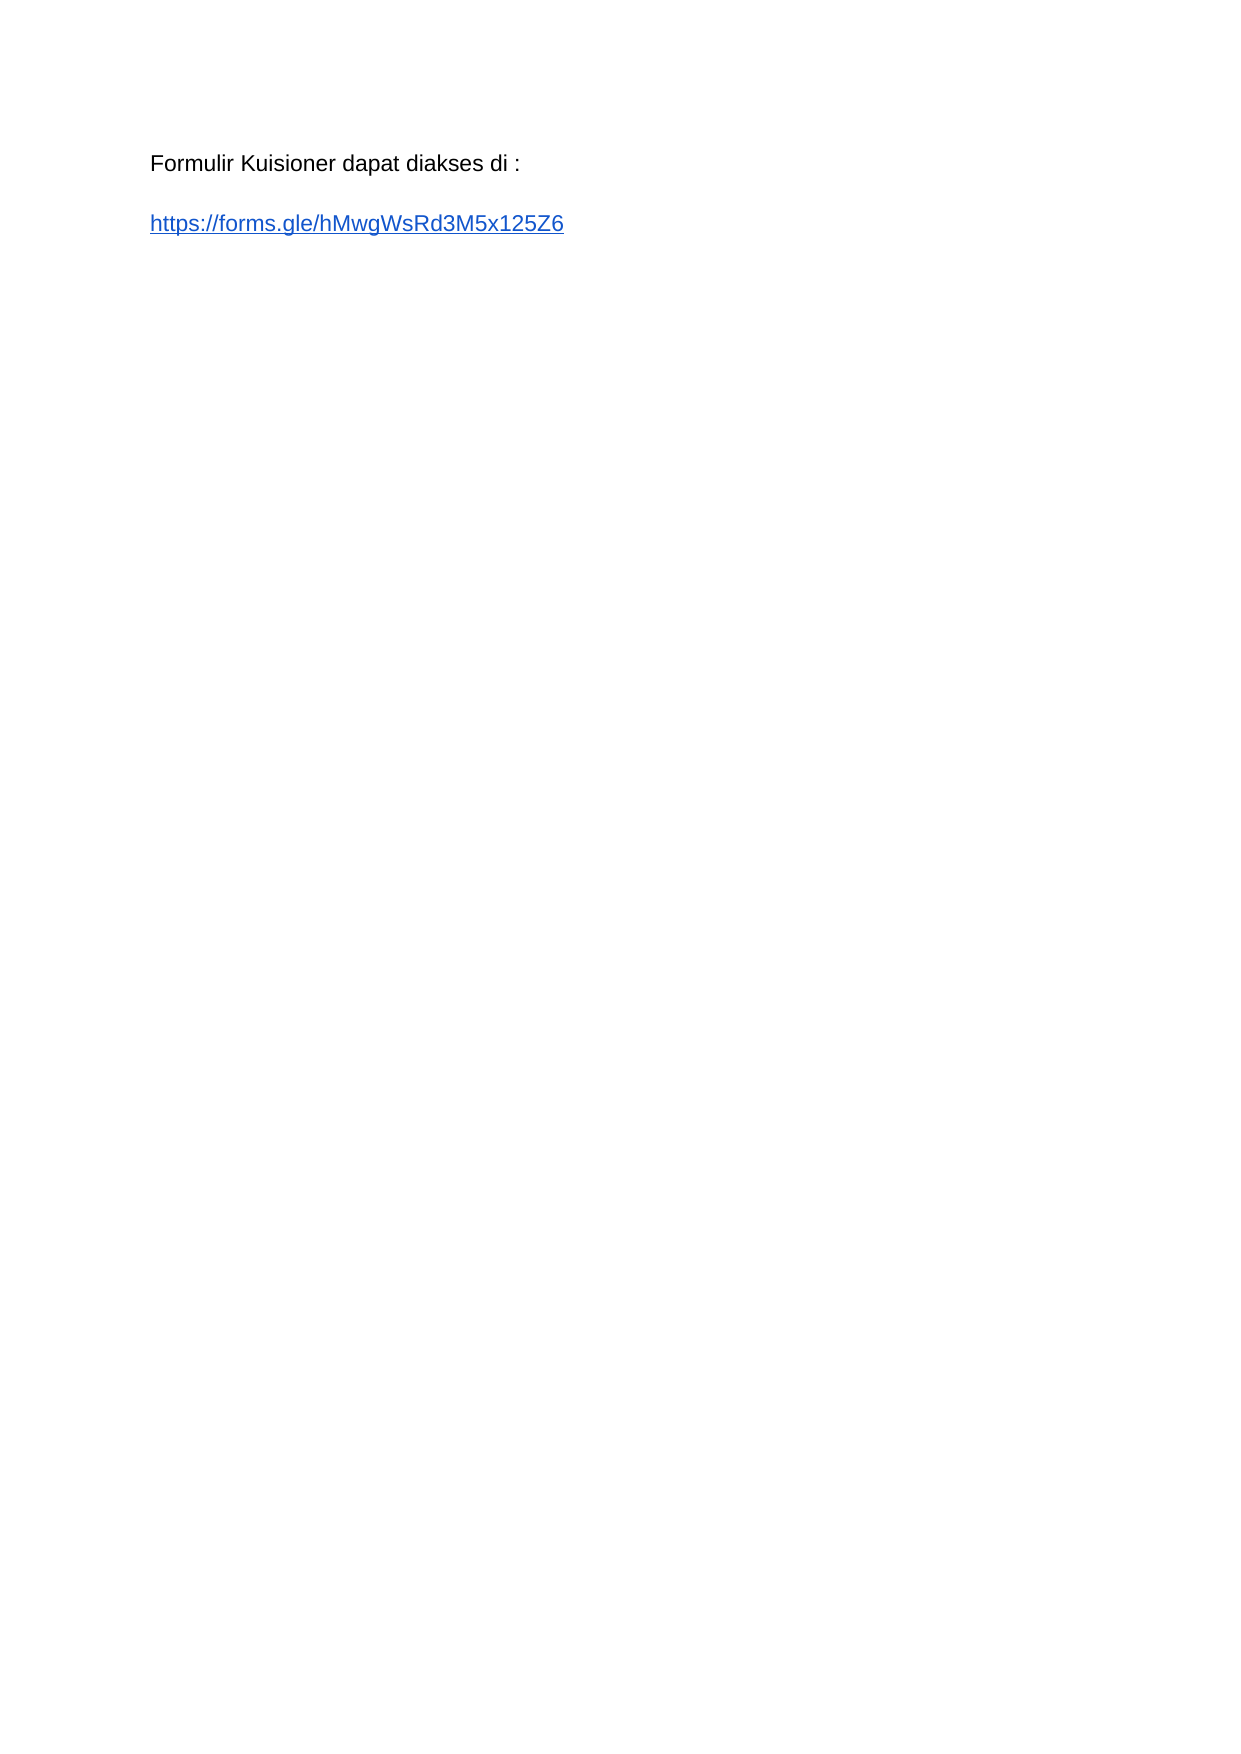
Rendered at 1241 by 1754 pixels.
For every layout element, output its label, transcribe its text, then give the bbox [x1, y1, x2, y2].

text Formulir Kuisioner dapat diakses di : [150, 150, 1090, 176]
text https://forms.gle/hMwgWsRd3M5x125Z6 [150, 210, 1090, 237]
